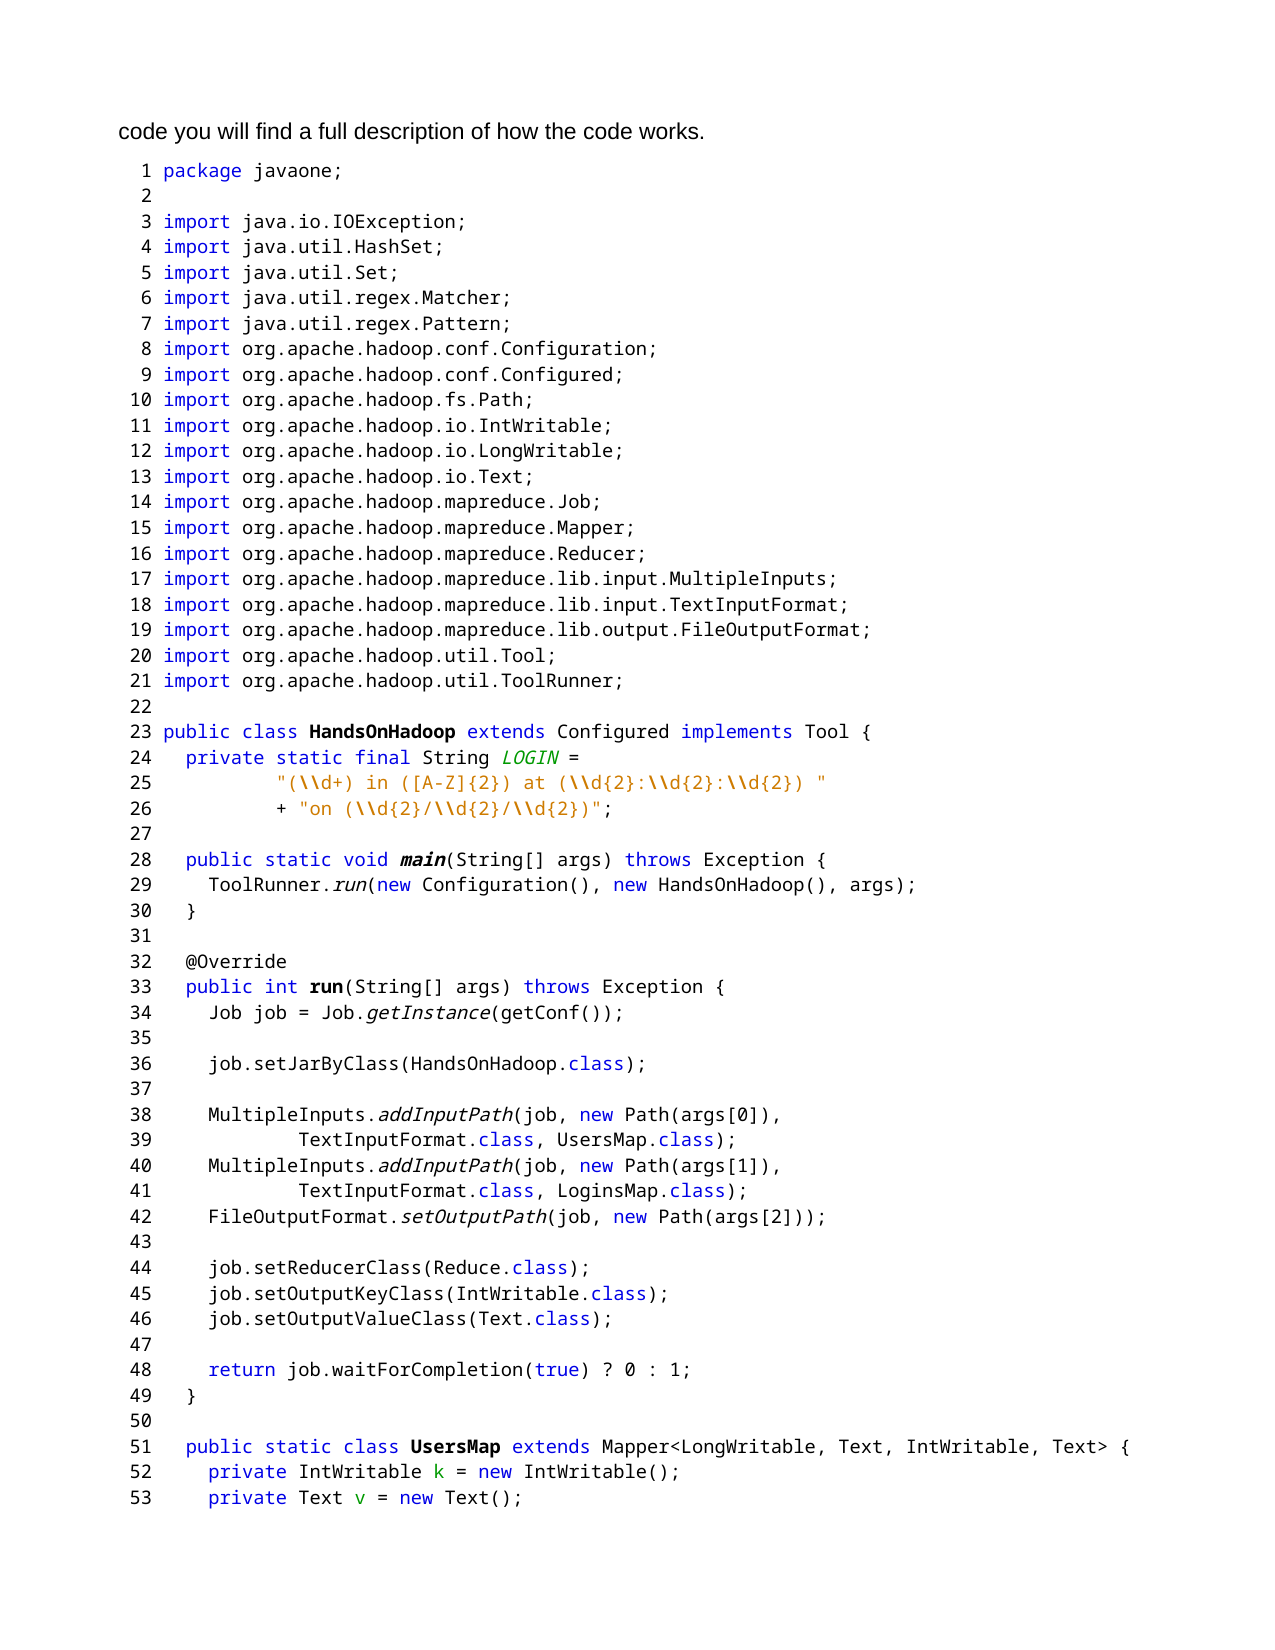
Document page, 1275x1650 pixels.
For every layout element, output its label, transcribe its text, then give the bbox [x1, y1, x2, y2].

text 3 import java.io.IOException; [118, 208, 1157, 233]
text 51 public static class UsersMap extends Mapper<LongWritable, Text, IntWritable, Text> { [118, 1433, 1157, 1458]
text 44 job.setReducerClass(Reduce.class); [118, 1254, 1157, 1280]
text 37 [118, 1076, 1157, 1101]
text 21 import org.apache.hadoop.util.ToolRunner; [118, 667, 1157, 693]
text 39 TextInputFormat.class, UsersMap.class); [118, 1127, 1157, 1152]
text 14 import org.apache.hadoop.mapreduce.Job; [118, 489, 1157, 514]
text 45 job.setOutputKeyClass(IntWritable.class); [118, 1280, 1157, 1305]
text 28 public static void main(String[] args) throws Exception { [118, 846, 1157, 872]
text 16 import org.apache.hadoop.mapreduce.Reducer; [118, 540, 1157, 565]
text 25 "(\\d+) in ([A-Z]{2}) at (\\d{2}:\\d{2}:\\d{2}) " [118, 769, 1157, 795]
text 19 import org.apache.hadoop.mapreduce.lib.output.FileOutputFormat; [118, 616, 1157, 642]
text 35 [118, 1025, 1157, 1050]
text 12 import org.apache.hadoop.io.LongWritable; [118, 438, 1157, 463]
text 30 } [118, 897, 1157, 923]
text 20 import org.apache.hadoop.util.Tool; [118, 642, 1157, 667]
text 2 [118, 182, 1157, 208]
text 53 private Text v = new Text(); [118, 1484, 1157, 1509]
text 40 MultipleInputs.addInputPath(job, new Path(args[1]), [118, 1152, 1157, 1178]
text 23 public class HandsOnHadoop extends Configured implements Tool { [118, 718, 1157, 744]
text 48 return job.waitForCompletion(true) ? 0 : 1; [118, 1356, 1157, 1382]
text 22 [118, 693, 1157, 718]
text 18 import org.apache.hadoop.mapreduce.lib.input.TextInputFormat; [118, 591, 1157, 616]
text 31 [118, 923, 1157, 948]
text 7 import java.util.regex.Pattern; [118, 310, 1157, 336]
text 29 ToolRunner.run(new Configuration(), new HandsOnHadoop(), args); [118, 872, 1157, 897]
text 4 import java.util.HashSet; [118, 233, 1157, 259]
text code you will find a full description of how the code works. [118, 118, 1157, 144]
text 33 public int run(String[] args) throws Exception { [118, 974, 1157, 999]
text 47 [118, 1331, 1157, 1356]
text 17 import org.apache.hadoop.mapreduce.lib.input.MultipleInputs; [118, 565, 1157, 591]
text 32 @Override [118, 948, 1157, 974]
text 15 import org.apache.hadoop.mapreduce.Mapper; [118, 514, 1157, 540]
text 49 } [118, 1382, 1157, 1407]
text 41 TextInputFormat.class, LoginsMap.class); [118, 1178, 1157, 1203]
text 13 import org.apache.hadoop.io.Text; [118, 463, 1157, 489]
text 27 [118, 821, 1157, 846]
text 11 import org.apache.hadoop.io.IntWritable; [118, 412, 1157, 438]
text 38 MultipleInputs.addInputPath(job, new Path(args[0]), [118, 1101, 1157, 1127]
text 46 job.setOutputValueClass(Text.class); [118, 1305, 1157, 1331]
text 6 import java.util.regex.Matcher; [118, 284, 1157, 310]
text 52 private IntWritable k = new IntWritable(); [118, 1458, 1157, 1484]
text 24 private static final String LOGIN = [118, 744, 1157, 769]
text 8 import org.apache.hadoop.conf.Configuration; [118, 336, 1157, 361]
text 43 [118, 1229, 1157, 1254]
text 5 import java.util.Set; [118, 259, 1157, 284]
text 34 Job job = Job.getInstance(getConf()); [118, 999, 1157, 1025]
text 26 + "on (\\d{2}/\\d{2}/\\d{2})"; [118, 795, 1157, 821]
text 36 job.setJarByClass(HandsOnHadoop.class); [118, 1050, 1157, 1076]
text 50 [118, 1407, 1157, 1433]
text 1 package javaone; [118, 157, 1157, 182]
text 10 import org.apache.hadoop.fs.Path; [118, 387, 1157, 412]
text 42 FileOutputFormat.setOutputPath(job, new Path(args[2])); [118, 1203, 1157, 1229]
text 9 import org.apache.hadoop.conf.Configured; [118, 361, 1157, 387]
